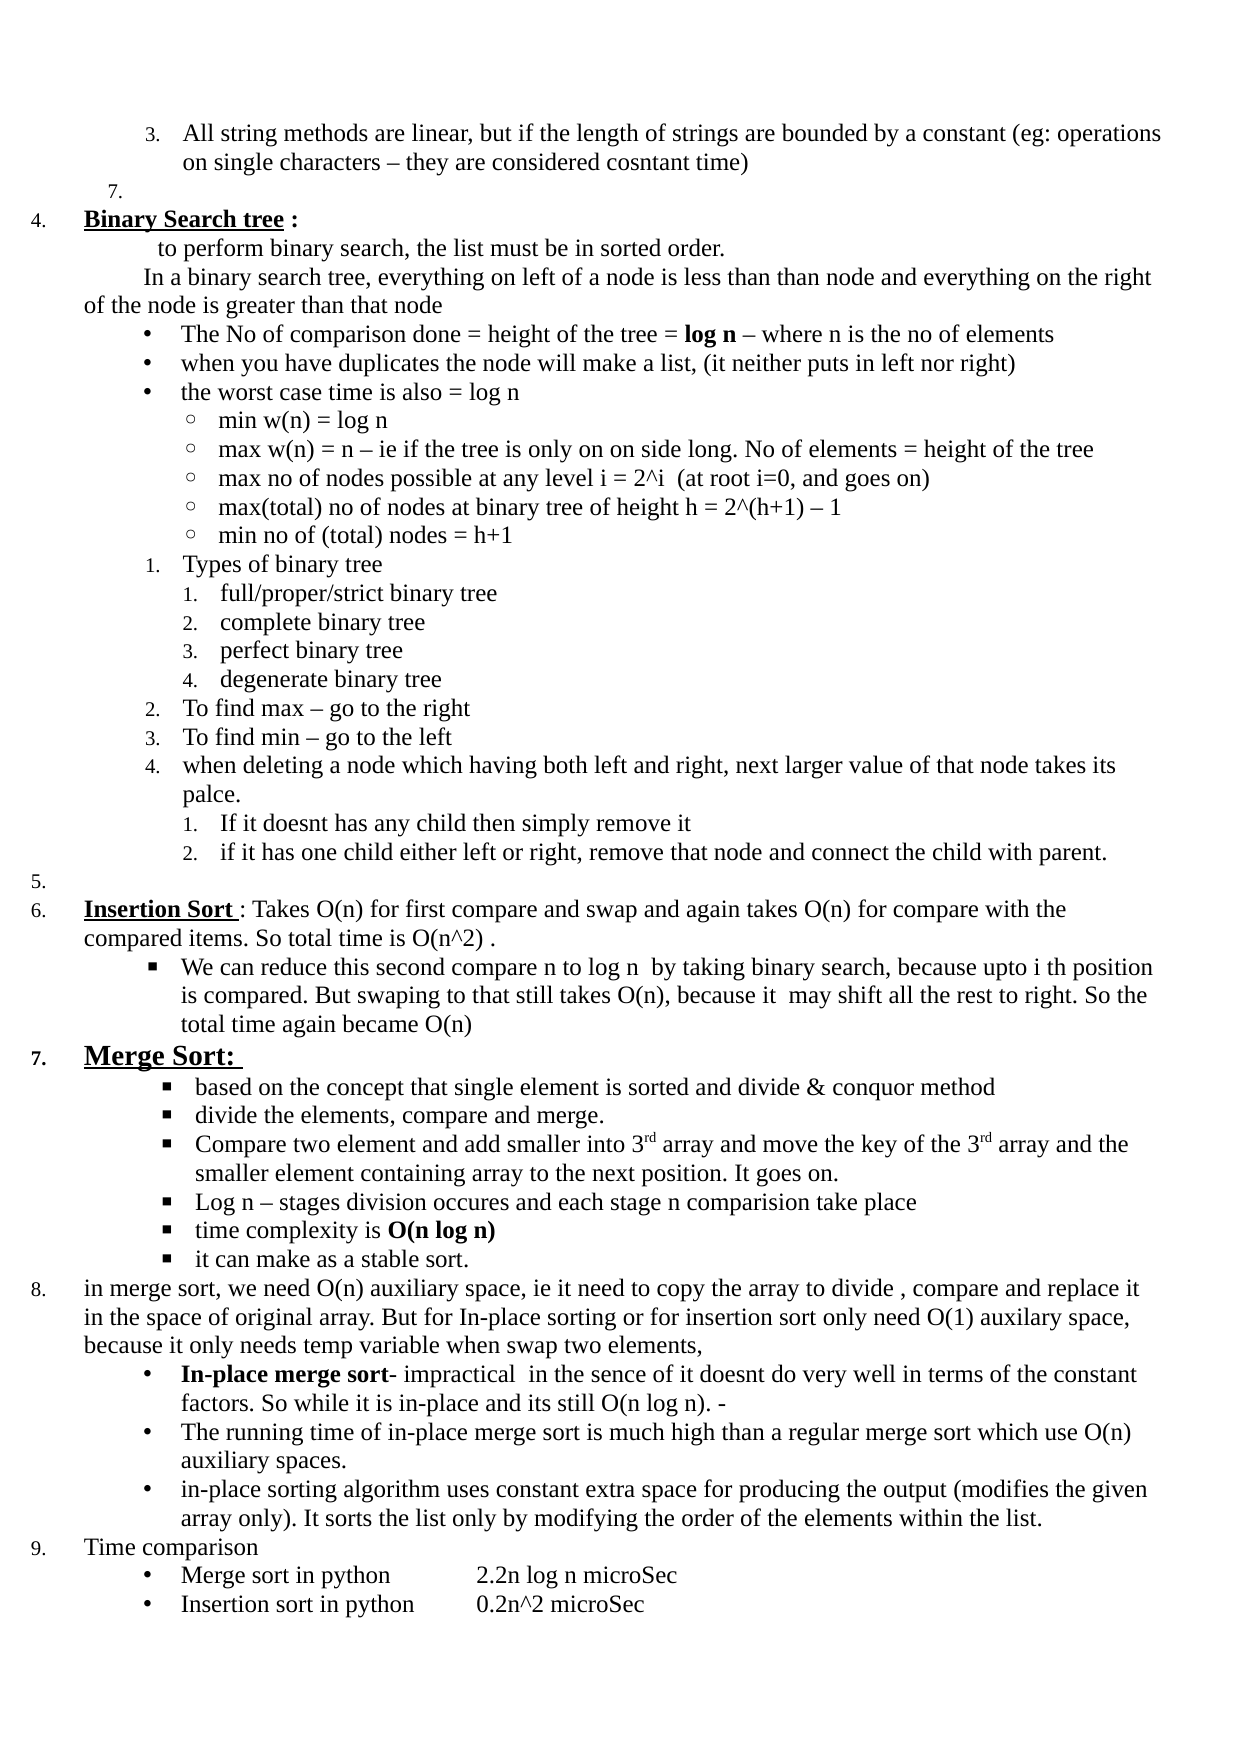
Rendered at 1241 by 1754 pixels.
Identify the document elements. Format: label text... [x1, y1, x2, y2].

list perfect binary tree [182, 636, 1164, 664]
list min w(n) = log n [181, 406, 1164, 434]
list Insertion sort in python 0.2n^2 microSec [143, 1589, 1164, 1618]
list complete binary tree [182, 607, 1164, 636]
list Merge Sort: [31, 1038, 1164, 1072]
list The No of comparison done = height of the tree = log n – where n is the no of elements [143, 319, 1164, 348]
list If it doesnt has any child then simply remove it [182, 808, 1164, 837]
list in merge sort, we need O(n) auxiliary space, ie it need to copy the array to divide , compare and replace it in the space of original array. But for In-place sorting or for insertion sort only need O(1) auxilary space, because it only needs temp variable when swap two elements, [31, 1273, 1164, 1359]
list in-place sorting algorithm uses constant extra space for producing the output (modifies the given array only). It sorts the list only by modifying the order of the elements within the list. [143, 1474, 1164, 1532]
list full/proper/strict binary tree [182, 578, 1164, 607]
list Log n – stages division occures and each stage n comparision take place [157, 1187, 1164, 1215]
list Insertion Sort : Takes O(n) for first compare and swap and again takes O(n) for compare with the compared items. So total time is O(n^2) . [31, 894, 1164, 952]
list when you have duplicates the node will make a list, (it neither puts in left nor right) [143, 348, 1164, 377]
list To find max – go to the right [145, 693, 1164, 722]
list Time comparison [31, 1532, 1164, 1560]
list degenerate binary tree [182, 664, 1164, 693]
list time complexity is O(n log n) [157, 1215, 1164, 1244]
list max(total) no of nodes at binary tree of height h = 2^(h+1) – 1 [181, 492, 1164, 521]
list when deleting a node which having both left and right, next larger value of that node takes its palce. [145, 751, 1164, 808]
list max w(n) = n – ie if the tree is only on on side long. No of elements = height of the tree [181, 434, 1164, 463]
list to perform binary search, the list must be in sorted order. [31, 233, 1164, 262]
list In a binary search tree, everything on left of a node is less than than node and everything on the right of the node is greater than that node [31, 262, 1164, 319]
list To find min – go to the left [145, 722, 1164, 751]
list Compare two element and add smaller into 3rd array and move the key of the 3rd array and the smaller element containing array to the next position. It goes on. [157, 1129, 1164, 1187]
list Merge sort in python 2.2n log n microSec [143, 1560, 1164, 1589]
list In-place merge sort- impractical in the sence of it doesnt do very well in terms of the constant factors. So while it is in-place and its still O(n log n). - [143, 1359, 1164, 1417]
list if it has one child either left or right, remove that node and connect the child with parent. [182, 837, 1164, 866]
list min no of (total) nodes = h+1 [181, 521, 1164, 549]
list Types of binary tree [145, 549, 1164, 578]
list All string methods are linear, but if the length of strings are bounded by a constant (eg: operations on single characters – they are considered cosntant time) [145, 118, 1164, 176]
list We can reduce this second compare n to log n by taking binary search, because upto i th position is compared. But swaping to that still takes O(n), because it may shift all the rest to right. So the total time again became O(n) [143, 952, 1164, 1038]
list divide the elements, compare and merge. [157, 1100, 1164, 1129]
list Binary Search tree : [31, 204, 1164, 233]
list the worst case time is also = log n [143, 377, 1164, 406]
list max no of nodes possible at any level i = 2^i (at root i=0, and goes on) [181, 463, 1164, 492]
list it can make as a stable sort. [157, 1244, 1164, 1273]
list based on the concept that single element is sorted and divide & conquor method [157, 1072, 1164, 1100]
list The running time of in-place merge sort is much high than a regular merge sort which use O(n) auxiliary spaces. [143, 1417, 1164, 1474]
